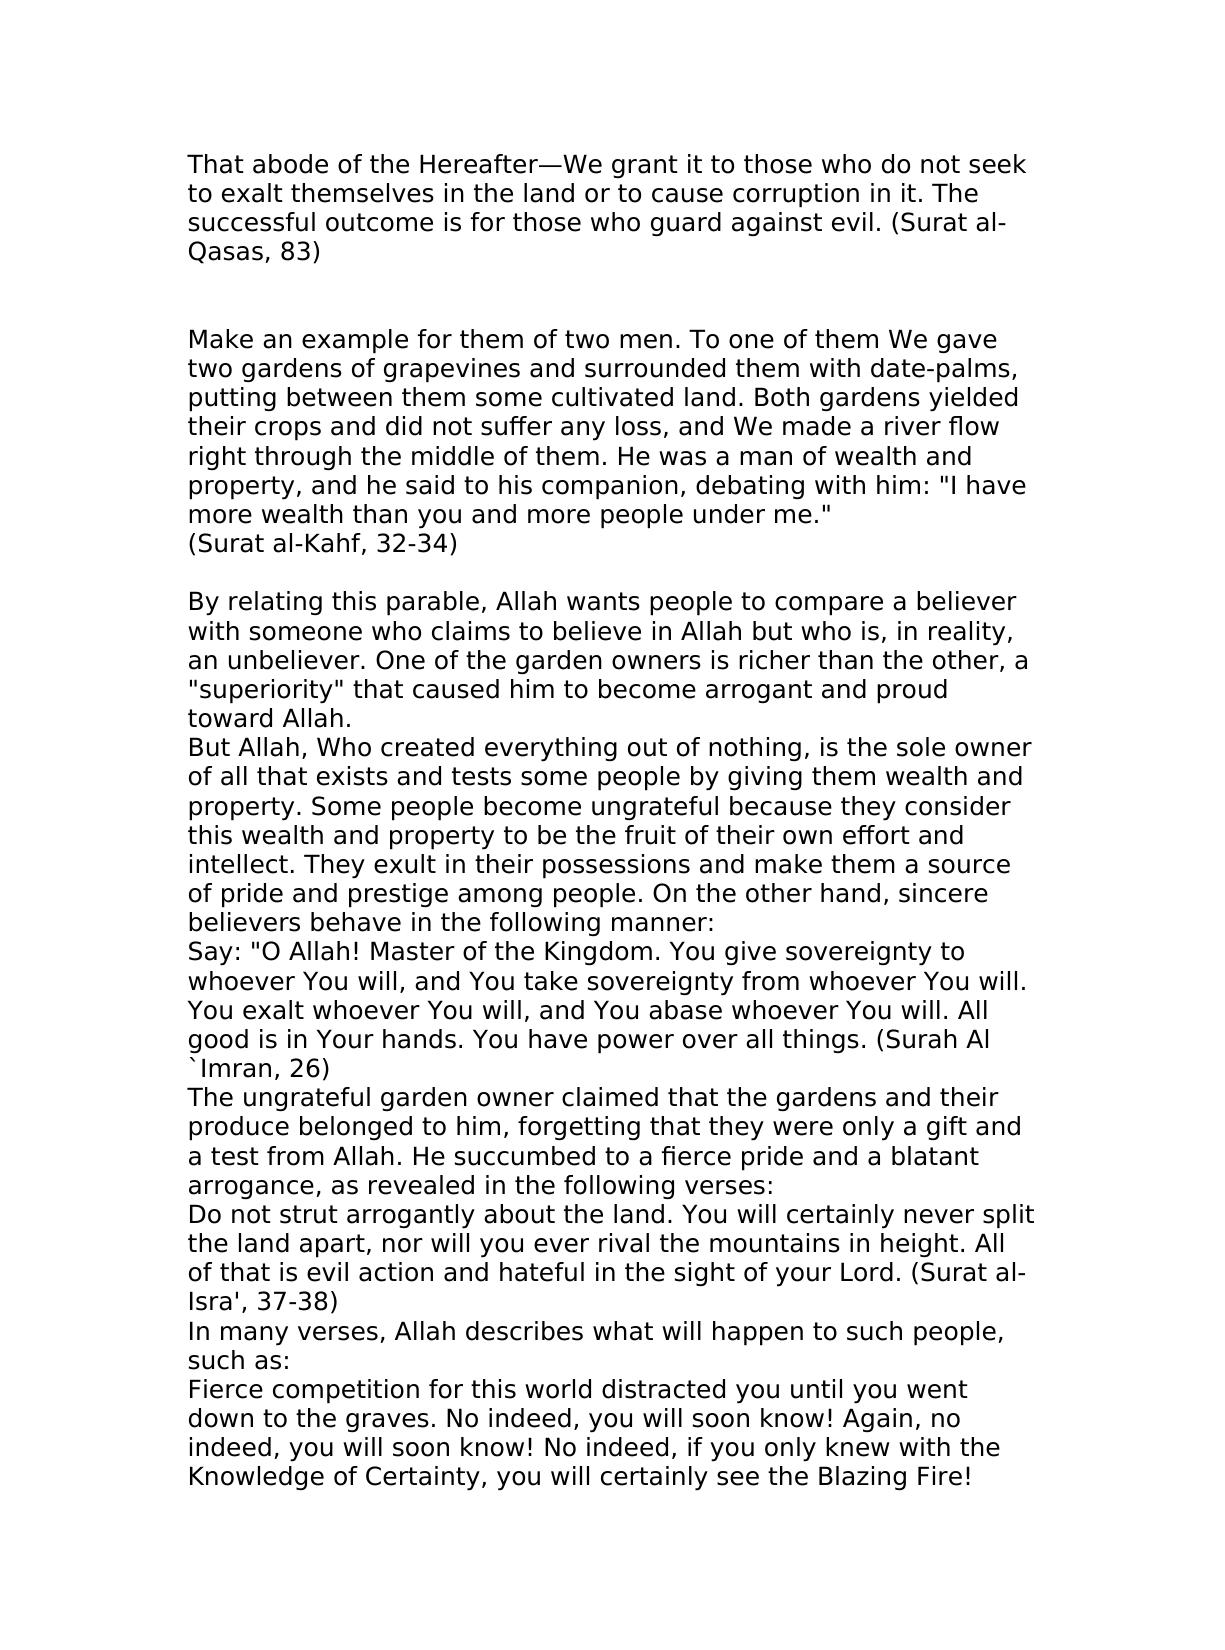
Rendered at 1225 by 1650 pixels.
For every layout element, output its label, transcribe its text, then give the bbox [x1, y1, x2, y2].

text Do not strut arrogantly about the land. You will certainly never split the land apart, nor will you ever rival the mountains in height. All of that is evil action and hateful in the sight of your Lord. (Surat al-Isra', 37-38) [187, 1200, 1037, 1317]
text Say: "O Allah! Master of the Kingdom. You give sovereignty to whoever You will, and You take sovereignty from whoever You will. You exalt whoever You will, and You abase whoever You will. All good is in Your hands. You have power over all things. (Surah Al `Imran, 26) [187, 937, 1037, 1083]
text By relating this parable, Allah wants people to compare a believer with someone who claims to believe in Allah but who is, in reality, an unbeliever. One of the garden owners is richer than the other, a "superiority" that caused him to become arrogant and proud toward Allah. [187, 587, 1037, 733]
text In many verses, Allah describes what will happen to such people, such as: [187, 1317, 1037, 1375]
text But Allah, Who created everything out of nothing, is the sole owner of all that exists and tests some people by giving them wealth and property. Some people become ungrateful because they consider this wealth and property to be the fruit of their own effort and intellect. They exult in their possessions and make them a source of pride and prestige among people. On the other hand, sincere believers behave in the following manner: [187, 733, 1037, 937]
text Fierce competition for this world distracted you until you went down to the graves. No indeed, you will soon know! Again, no indeed, you will soon know! No indeed, if you only knew with the Knowledge of Certainty, you will certainly see the Blazing Fire! [187, 1375, 1037, 1492]
text The ungrateful garden owner claimed that the gardens and their produce belonged to him, forgetting that they were only a gift and a test from Allah. He succumbed to a fierce pride and a blatant arrogance, as revealed in the following verses: [187, 1083, 1037, 1200]
text Make an example for them of two men. To one of them We gave two gardens of grapevines and surrounded them with date-palms, putting between them some cultivated land. Both gardens yielded their crops and did not suffer any loss, and We made a river flow right through the middle of them. He was a man of wealth and property, and he said to his companion, debating with him: "I have more wealth than you and more people under me." [187, 325, 1037, 529]
text That abode of the Hereafter—We grant it to those who do not seek to exalt themselves in the land or to cause corruption in it. The successful outcome is for those who guard against evil. (Surat al-Qasas, 83) [187, 150, 1037, 267]
text (Surat al-Kahf, 32-34) [187, 529, 1037, 558]
